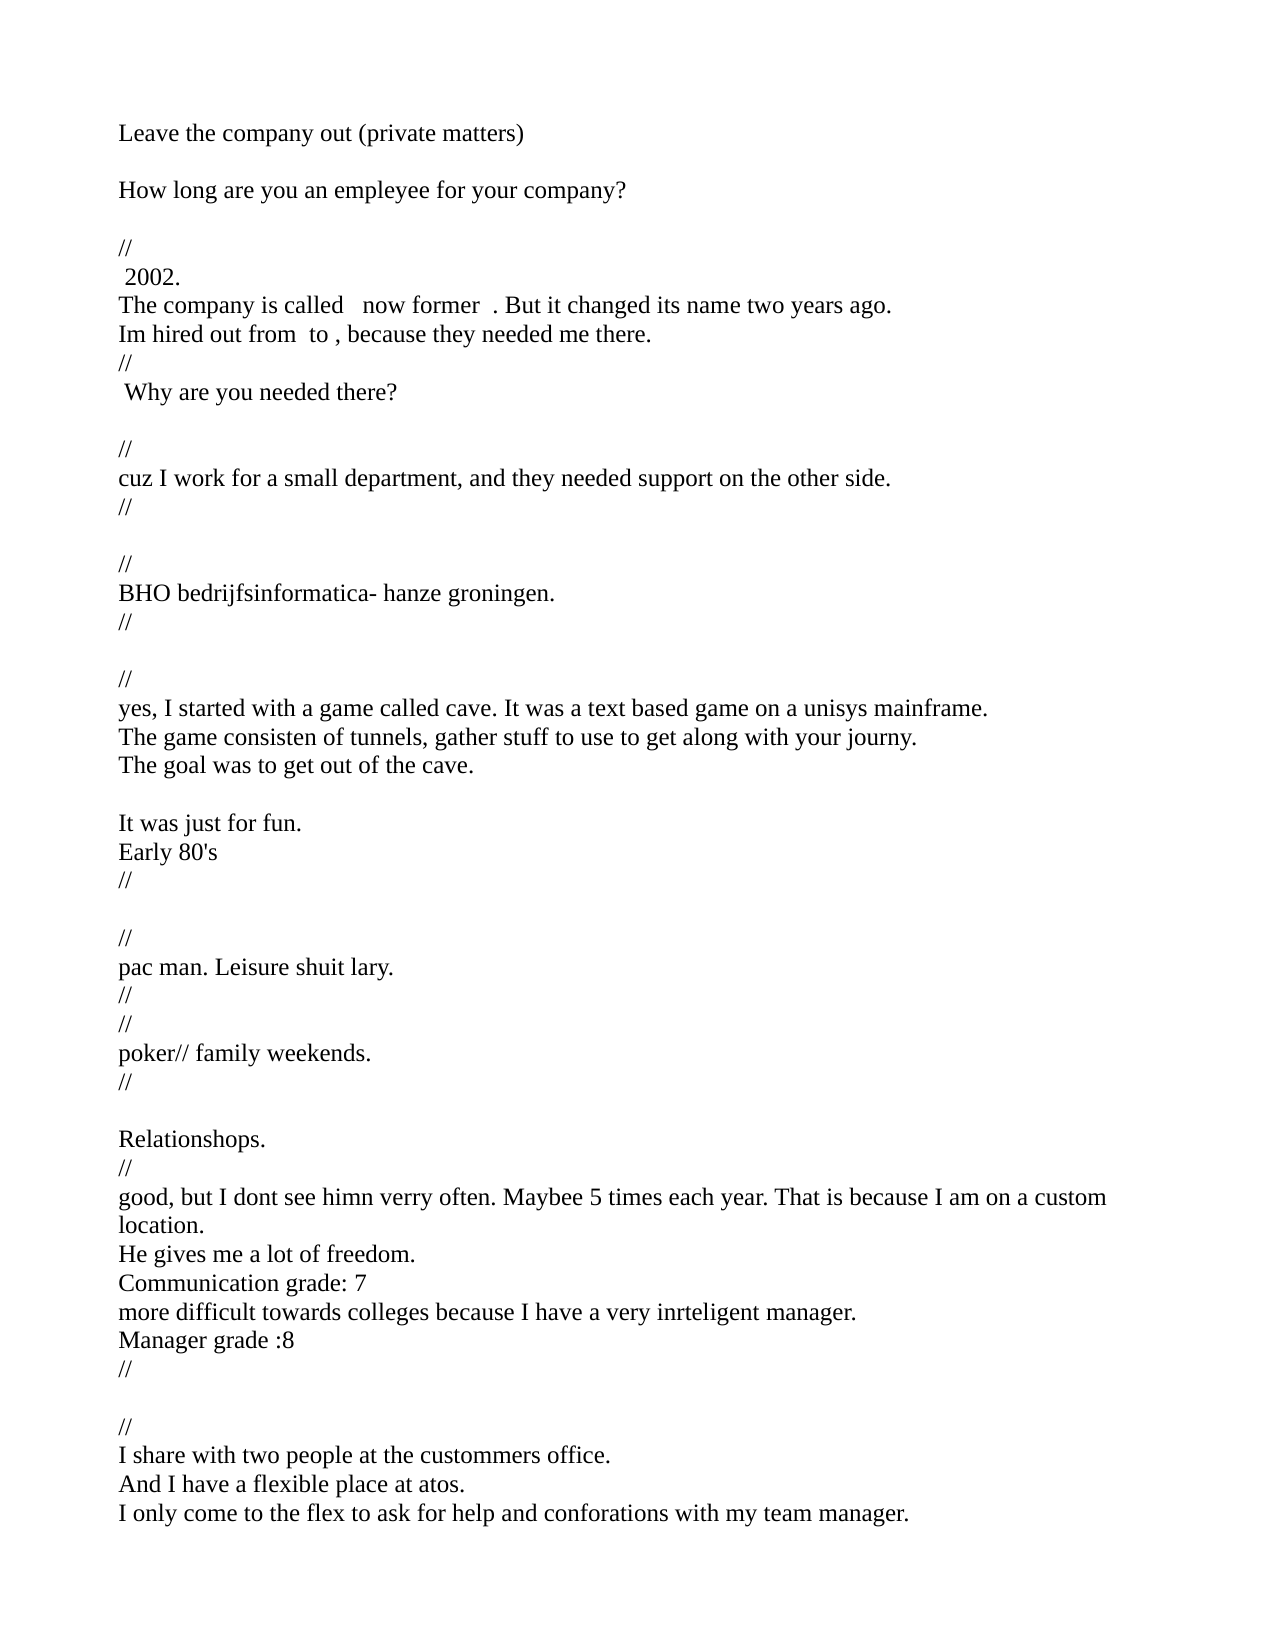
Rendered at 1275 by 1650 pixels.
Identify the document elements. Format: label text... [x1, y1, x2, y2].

text 2002. [118, 262, 1157, 291]
text // [118, 981, 1157, 1009]
text Why are you needed there? [118, 377, 1157, 406]
text // [118, 1354, 1157, 1383]
text The goal was to get out of the cave. [118, 751, 1157, 779]
text // [118, 1412, 1157, 1441]
text BHO bedrijfsinformatica- hanze groningen. [118, 578, 1157, 607]
text more difficult towards colleges because I have a very inrteligent manager. [118, 1297, 1157, 1326]
text // [118, 549, 1157, 578]
text Early 80's [118, 837, 1157, 866]
text // [118, 492, 1157, 521]
text Communication grade: 7 [118, 1268, 1157, 1297]
text // [118, 866, 1157, 894]
text I share with two people at the custommers office. [118, 1441, 1157, 1469]
text He gives me a lot of freedom. [118, 1239, 1157, 1268]
text It was just for fun. [118, 808, 1157, 837]
text pac man. Leisure shuit lary. [118, 952, 1157, 981]
text good, but I dont see himn verry often. Maybee 5 times each year. That is because I am on a custom location. [118, 1182, 1157, 1239]
text The game consisten of tunnels, gather stuff to use to get along with your journy. [118, 722, 1157, 751]
text // [118, 348, 1157, 377]
text Relationshops. [118, 1124, 1157, 1153]
text // [118, 1153, 1157, 1182]
text cuz I work for a small department, and they needed support on the other side. [118, 463, 1157, 492]
text // [118, 923, 1157, 952]
text // [118, 1009, 1157, 1038]
text yes, I started with a game called cave. It was a text based game on a unisys mainframe. [118, 693, 1157, 722]
text // [118, 233, 1157, 262]
text The company is called now former . But it changed its name two years ago. [118, 291, 1157, 319]
text // [118, 607, 1157, 636]
text I only come to the flex to ask for help and conforations with my team manager. [118, 1498, 1157, 1527]
text poker// family weekends. [118, 1038, 1157, 1067]
text // [118, 434, 1157, 463]
text Im hired out from to , because they needed me there. [118, 319, 1157, 348]
text How long are you an empleyee for your company? [118, 176, 1157, 204]
text Manager grade :8 [118, 1326, 1157, 1354]
text // [118, 1067, 1157, 1096]
text Leave the company out (private matters) [118, 118, 1157, 147]
text // [118, 664, 1157, 693]
text And I have a flexible place at atos. [118, 1469, 1157, 1498]
